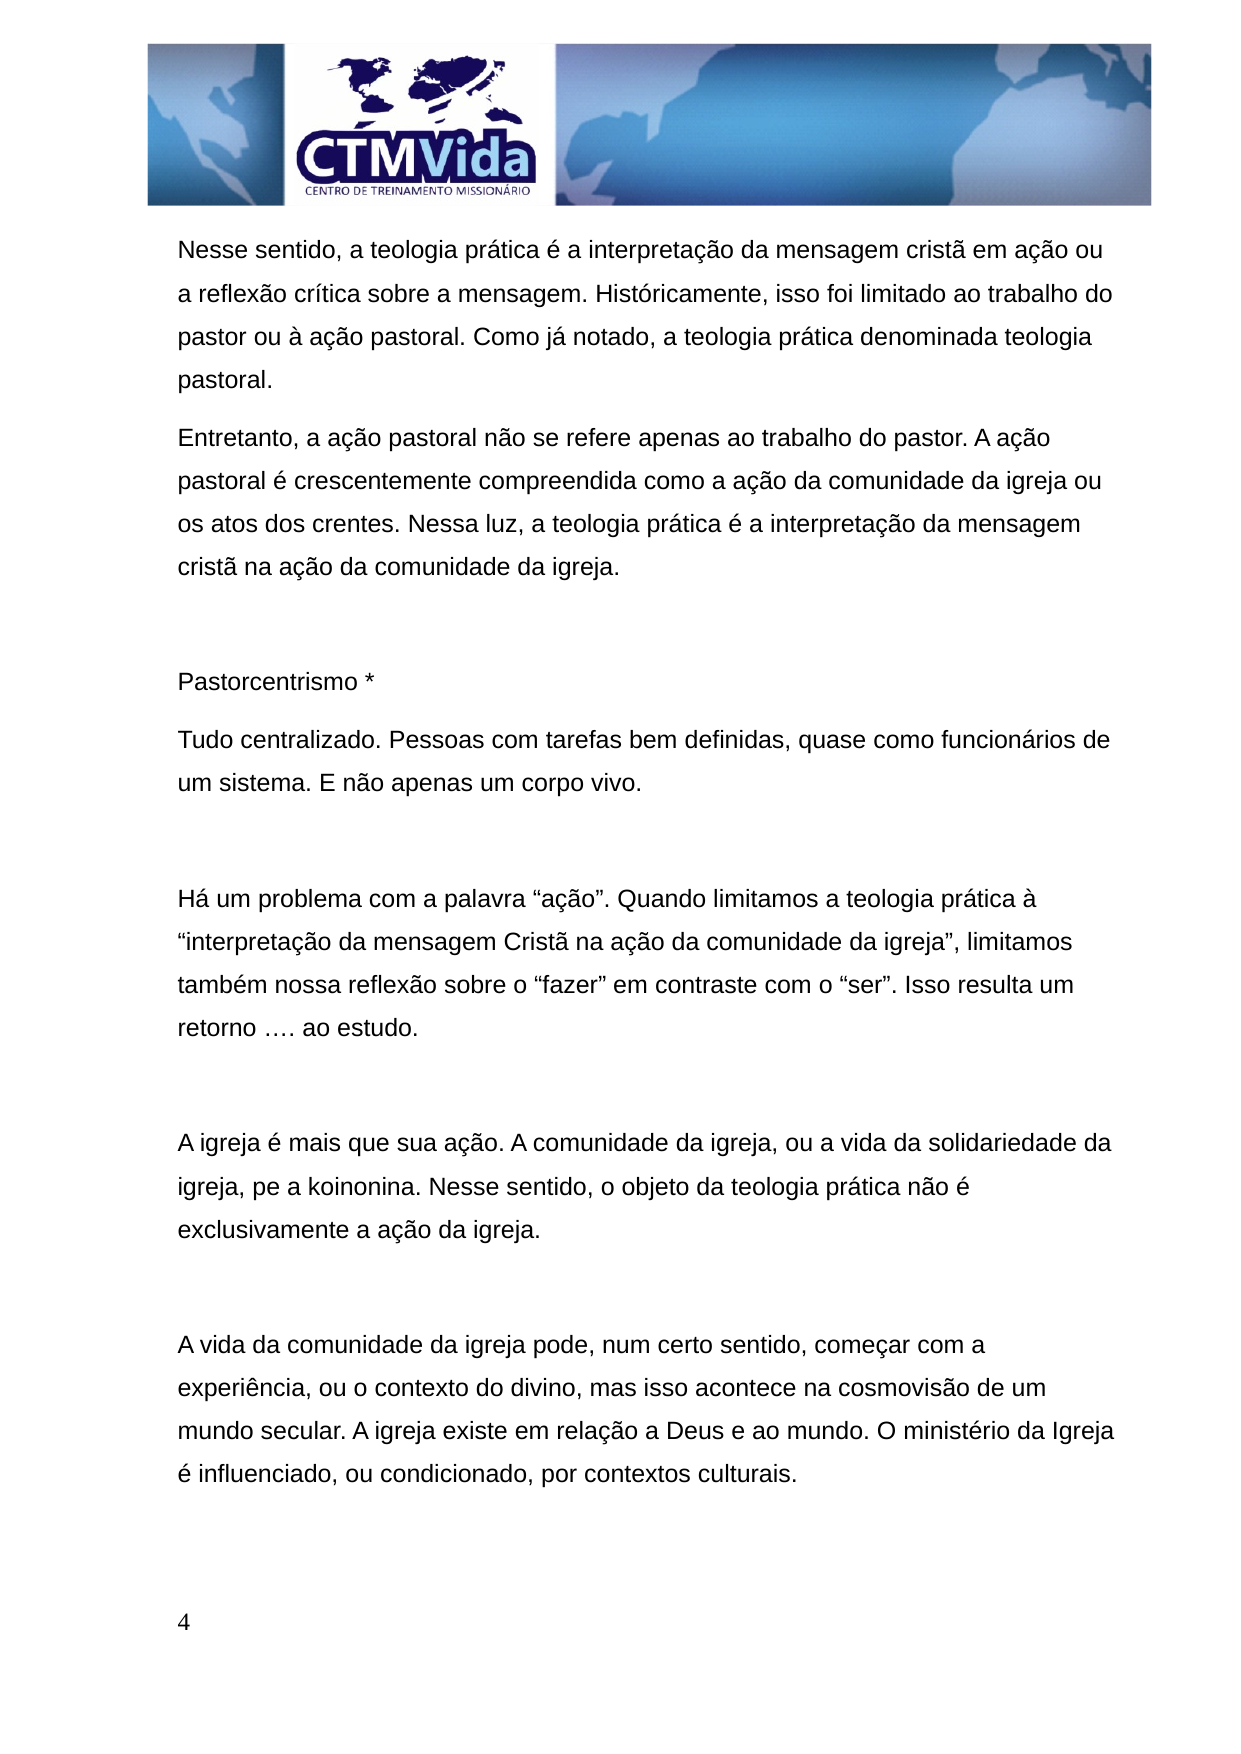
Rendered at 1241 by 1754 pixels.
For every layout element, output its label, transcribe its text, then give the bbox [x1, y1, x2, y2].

text Entretanto, a ação pastoral não se refere apenas ao trabalho do pastor. A ação pastoral é crescentemente compreendida como a ação da comunidade da igreja ou os atos dos crentes. Nessa luz, a teologia prática é a interpretação da mensagem cristã na ação da comunidade da igreja. [177, 422, 1122, 581]
text Pastorcentrismo * [177, 667, 1122, 696]
text A igreja é mais que sua ação. A comunidade da igreja, ou a vida da solidariedade da igreja, pe a koinonina. Nesse sentido, o objeto da teologia prática não é exclusivamente a ação da igreja. [177, 1128, 1122, 1243]
text Há um problema com a palavra “ação”. Quando limitamos a teologia prática à “interpretação da mensagem Cristã na ação da comunidade da igreja”, limitamos também nossa reflexão sobre o “fazer” em contraste com o “ser”. Isso resulta um retorno …. ao estudo. [177, 883, 1122, 1042]
picture [147, 43, 1152, 206]
text A vida da comunidade da igreja pode, num certo sentido, começar com a experiência, ou o contexto do divino, mas isso acontece na cosmovisão de um mundo secular. A igreja existe em relação a Deus e ao mundo. O ministério da Igreja é influenciado, ou condicionado, por contextos culturais. [177, 1330, 1122, 1488]
text Nesse sentido, a teologia prática é a interpretação da mensagem cristã em ação ou a reflexão crítica sobre a mensagem. Históricamente, isso foi limitado ao trabalho do pastor ou à ação pastoral. Como já notado, a teologia prática denominada teologia pastoral. [177, 235, 1122, 393]
text Tudo centralizado. Pessoas com tarefas bem definidas, quase como funcionários de um sistema. E não apenas um corpo vivo. [177, 725, 1122, 797]
